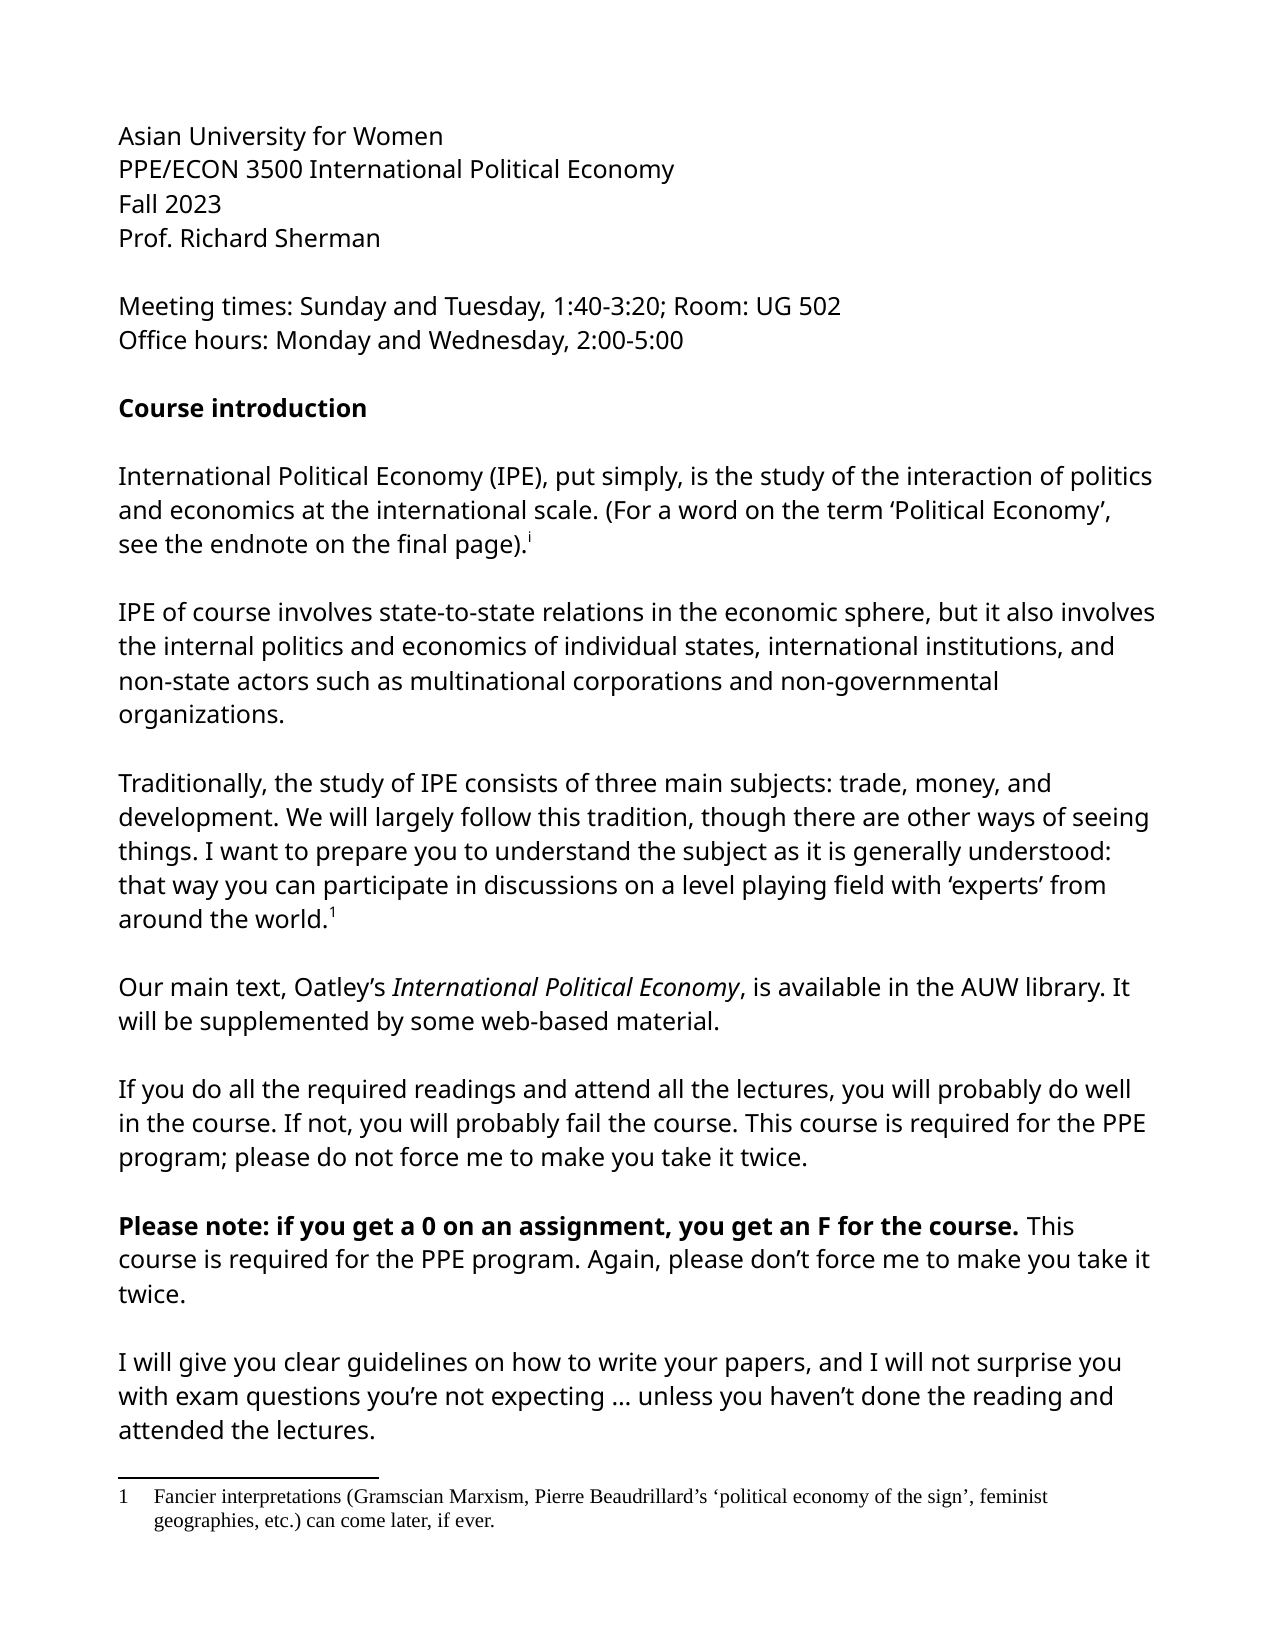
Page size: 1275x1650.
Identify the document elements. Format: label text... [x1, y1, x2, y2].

text Meeting times: Sunday and Tuesday, 1:40-3:20; Room: UG 502 [118, 288, 1157, 322]
text Fall 2023 [118, 186, 1157, 220]
text Traditionally, the study of IPE consists of three main subjects: trade, money, and development. We will largely follow this tradition, though there are other ways of seeing things. I want to prepare you to understand the subject as it is generally understood: that way you can participate in discussions on a level playing field with ‘experts’ from around the world. [118, 765, 1157, 936]
text International Political Economy (IPE), put simply, is the study of the interaction of politics and economics at the international scale. (For a word on the term ‘Political Economy’, see the endnote on the final page). [118, 459, 1157, 561]
text Prof. Richard Sherman [118, 220, 1157, 254]
text Asian University for Women [118, 118, 1157, 152]
text IPE of course involves state-to-state relations in the economic sphere, but it also involves the internal politics and economics of individual states, international institutions, and non-state actors such as multinational corporations and non-governmental organizations. [118, 595, 1157, 731]
text Office hours: Monday and Wednesday, 2:00-5:00 [118, 322, 1157, 357]
text Please note: if you get a 0 on an assignment, you get an F for the course. This course is required for the PPE program. Again, please don’t force me to make you take it twice. [118, 1208, 1157, 1310]
text Our main text, Oatley’s International Political Economy, is available in the AUW library. It will be supplemented by some web-based material. [118, 970, 1157, 1038]
text I will give you clear guidelines on how to write your papers, and I will not surprise you with exam questions you’re not expecting … unless you haven’t done the reading and attended the lectures. [118, 1344, 1157, 1447]
text Course introduction [118, 391, 1157, 425]
text If you do all the required readings and attend all the lectures, you will probably do well in the course. If not, you will probably fail the course. This course is required for the PPE program; please do not force me to make you take it twice. [118, 1072, 1157, 1174]
text PPE/ECON 3500 International Political Economy [118, 152, 1157, 186]
text Fancier interpretations (Gramscian Marxism, Pierre Beaudrillard’s ‘political economy of the sign’, feminist geographies, etc.) can come later, if ever. [118, 1484, 1157, 1532]
